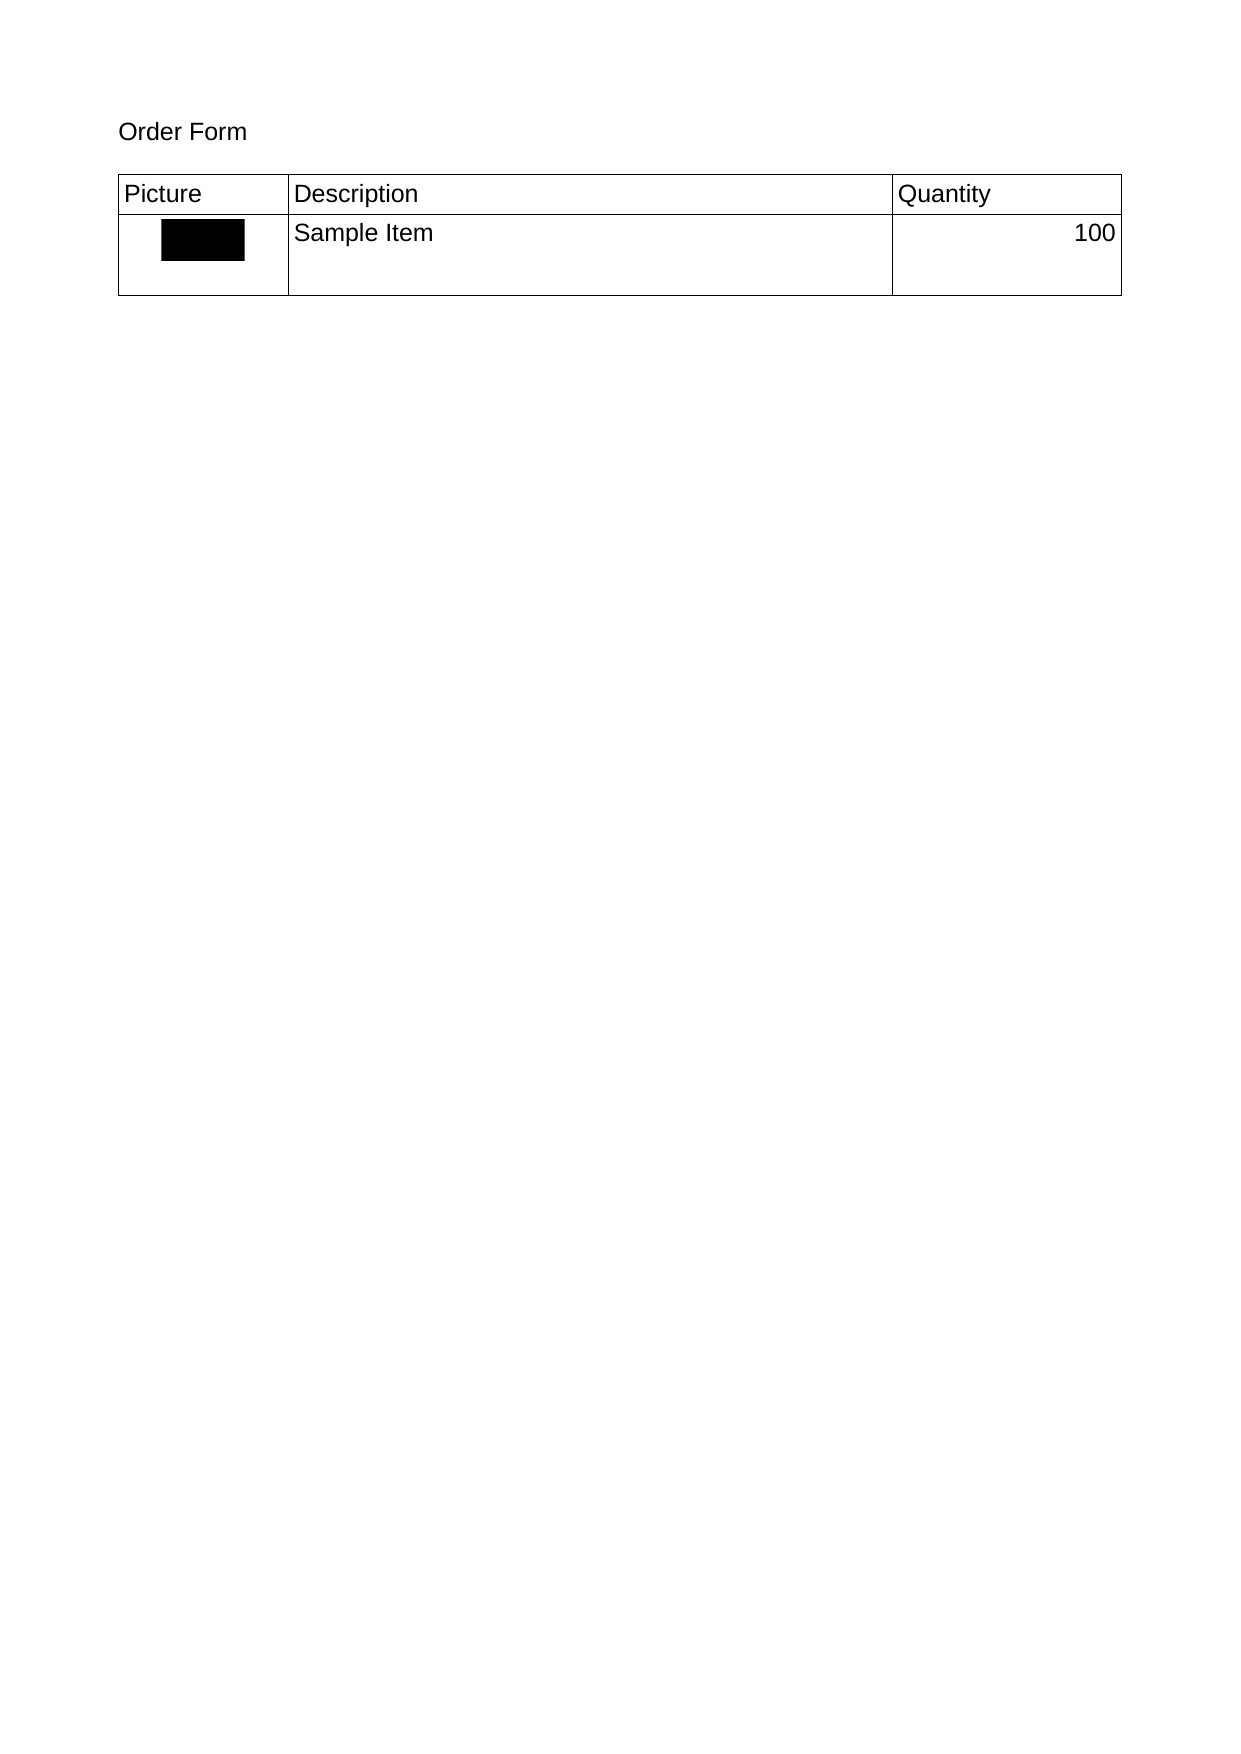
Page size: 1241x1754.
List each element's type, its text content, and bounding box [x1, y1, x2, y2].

table_cell Sample Item [289, 215, 892, 294]
table_cell <jooscript> <insert-around element="table:table-row"> [#list items as item] <content/> [/#list] </insert-around> </jooscript>100 [893, 215, 1121, 294]
table_header Quantity [893, 175, 1121, 213]
table_header Description [289, 175, 892, 213]
text Order Form [118, 118, 1122, 146]
table_header Picture [119, 175, 288, 213]
table_cell [119, 215, 288, 294]
picture [161, 219, 245, 261]
